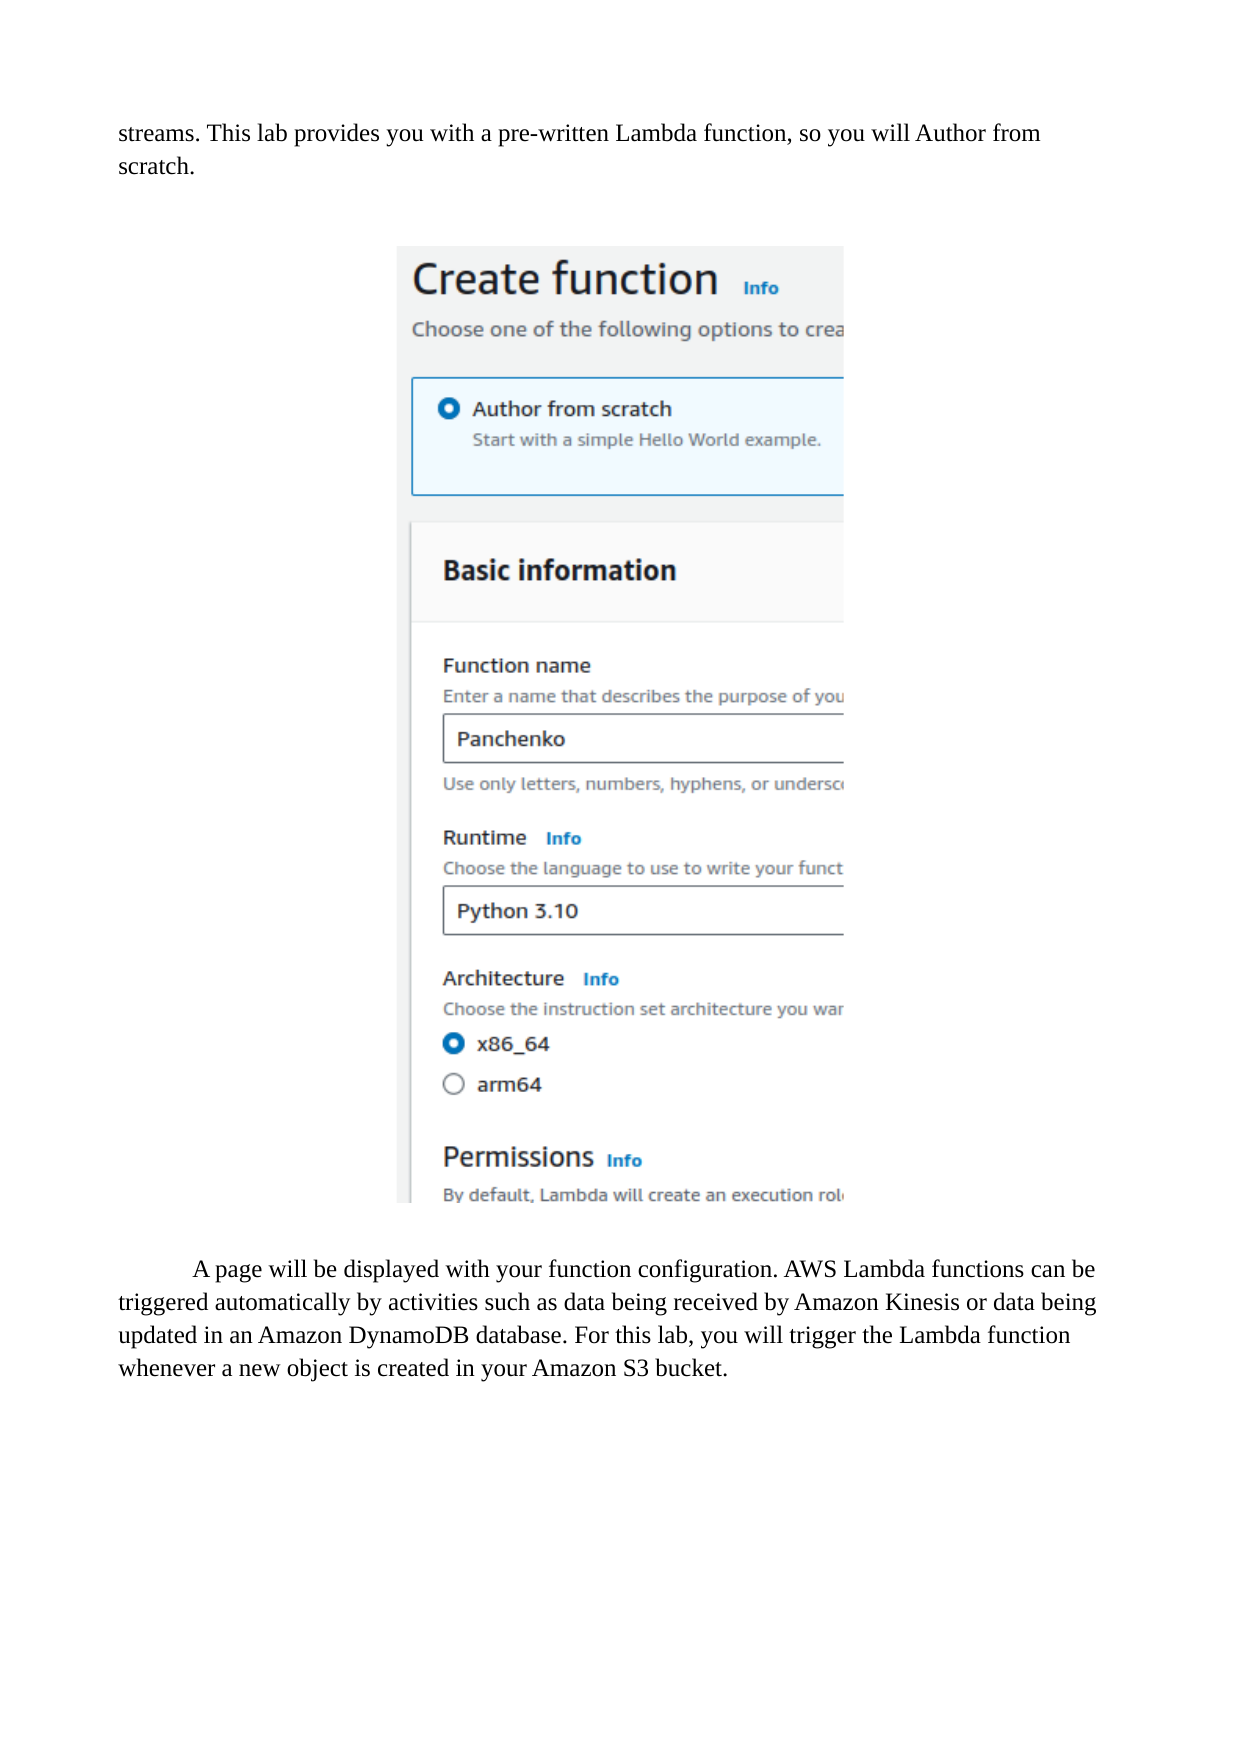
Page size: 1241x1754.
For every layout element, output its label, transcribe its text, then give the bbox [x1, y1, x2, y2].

text A page will be displayed with your function configuration. AWS Lambda functions can be triggered automatically by activities such as data being received by Amazon Kinesis or data being updated in an Amazon DynamoDB database. For this lab, you will trigger the Lambda function whenever a new object is created in your Amazon S3 bucket. [118, 1254, 1122, 1382]
text streams. This lab provides you with a pre-written Lambda function, so you will Author from scratch. [118, 118, 1122, 180]
picture [396, 246, 844, 1203]
